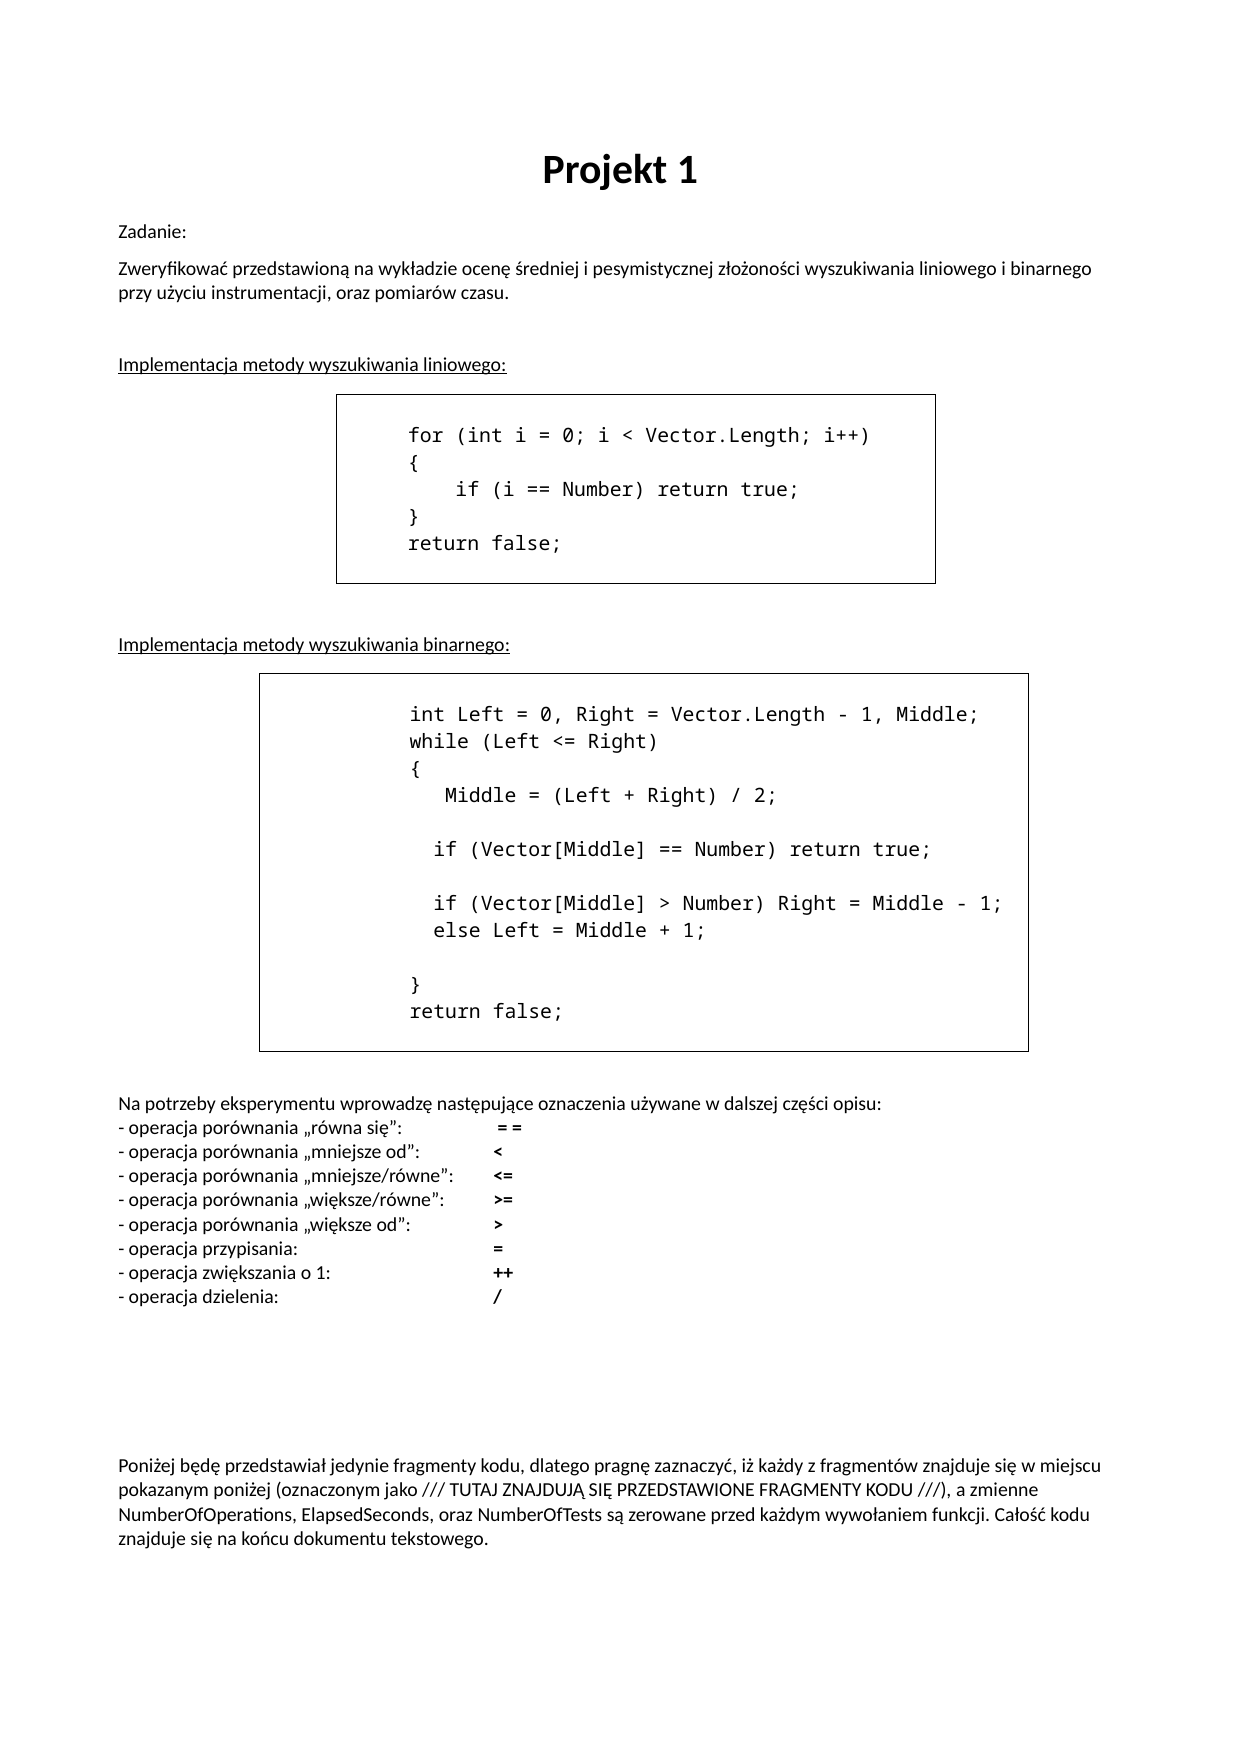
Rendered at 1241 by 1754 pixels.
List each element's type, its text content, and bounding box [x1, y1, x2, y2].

subtitle Zadanie: [118, 219, 1122, 243]
text - operacja porównania „równa się”: = = [118, 1115, 1122, 1139]
text - operacja zwiększania o 1: ++ [118, 1260, 1122, 1284]
text - operacja porównania „większe/równe”: >= [118, 1188, 1122, 1212]
text Poniżej będę przedstawiał jedynie fragmenty kodu, dlatego pragnę zaznaczyć, iż każdy z fragmentów znajduje się w miejscu pokazanym poniżej (oznaczonym jako /// TUTAJ ZNAJDUJĄ SIĘ PRZEDSTAWIONE FRAGMENTY KODU ///), a zmienne NumberOfOperations, ElapsedSeconds, oraz NumberOfTests są zerowane przed każdym wywołaniem funkcji. Całość kodu znajduje się na końcu dokumentu tekstowego. [118, 1453, 1122, 1550]
text - operacja porównania „mniejsze/równe”: <= [118, 1163, 1122, 1188]
text Implementacja metody wyszukiwania liniowego: [118, 352, 1122, 376]
text Na potrzeby eksperymentu wprowadzę następujące oznaczenia używane w dalszej części opisu: [118, 1091, 1122, 1115]
text - operacja porównania „mniejsze od”: < [118, 1139, 1122, 1163]
text Implementacja metody wyszukiwania binarnego: [118, 632, 1122, 656]
text - operacja dzielenia: / [118, 1284, 1122, 1308]
text Zweryfikować przedstawioną na wykładzie ocenę średniej i pesymistycznej złożoności wyszukiwania liniowego i binarnego przy użyciu instrumentacji, oraz pomiarów czasu. [118, 256, 1122, 304]
title Projekt 1 [118, 143, 1122, 194]
text - operacja porównania „większe od”: > [118, 1212, 1122, 1236]
text - operacja przypisania: = [118, 1236, 1122, 1260]
